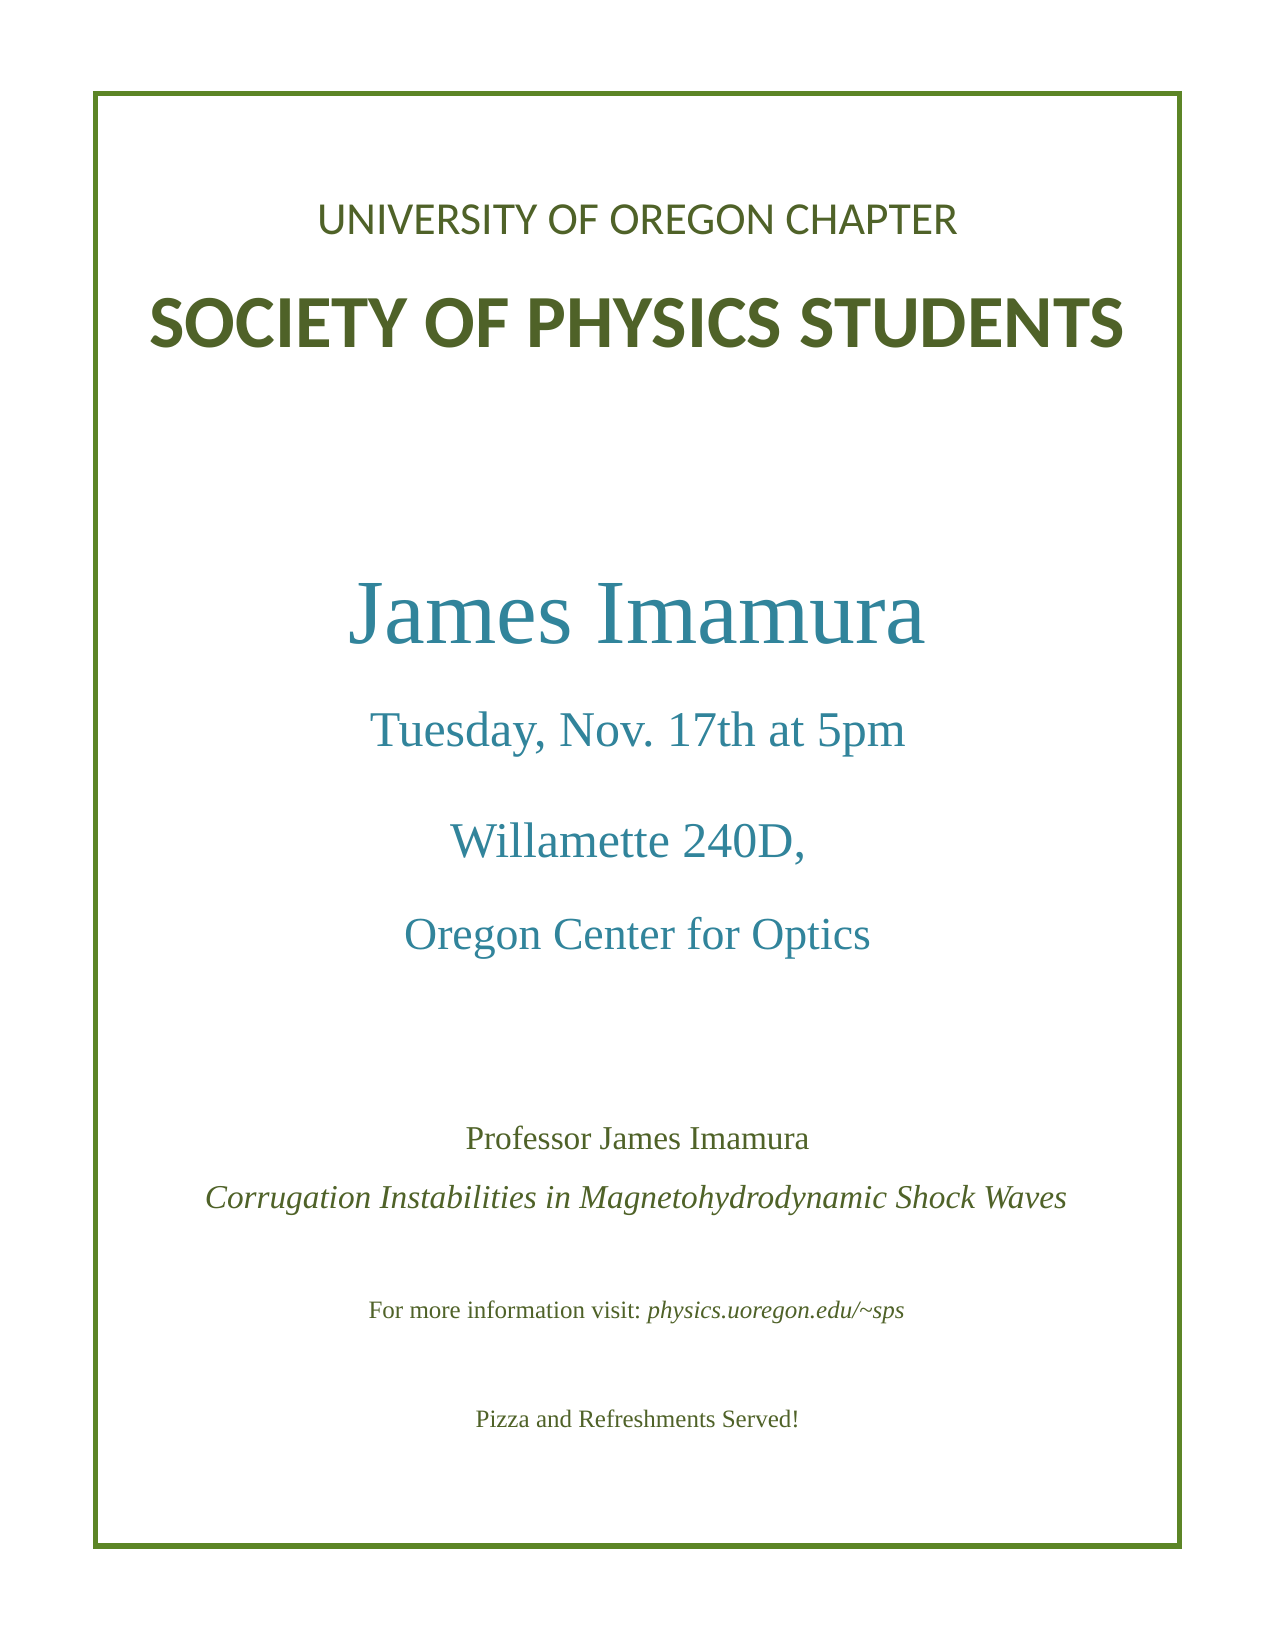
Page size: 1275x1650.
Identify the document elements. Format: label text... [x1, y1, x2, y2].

text Willamette 240D, [107, 787, 1168, 873]
text Corrugation Instabilities in Magnetohydrodynamic Shock Waves [107, 1177, 1168, 1216]
text Tuesday, Nov. 17th at 5pm [107, 700, 1168, 757]
text Professor James Imamura [107, 1118, 1168, 1156]
text SOCIETY OF PHYSICS STUDENTS [107, 275, 1168, 367]
text For more information visit: physics.uoregon.edu/~sps [107, 1296, 1168, 1324]
text Pizza and Refreshments Served! [107, 1404, 1168, 1433]
text Oregon Center for Optics [107, 907, 1168, 959]
text James Imamura [107, 558, 1168, 663]
text UNIVERSITY OF OREGON CHAPTER [107, 190, 1168, 246]
